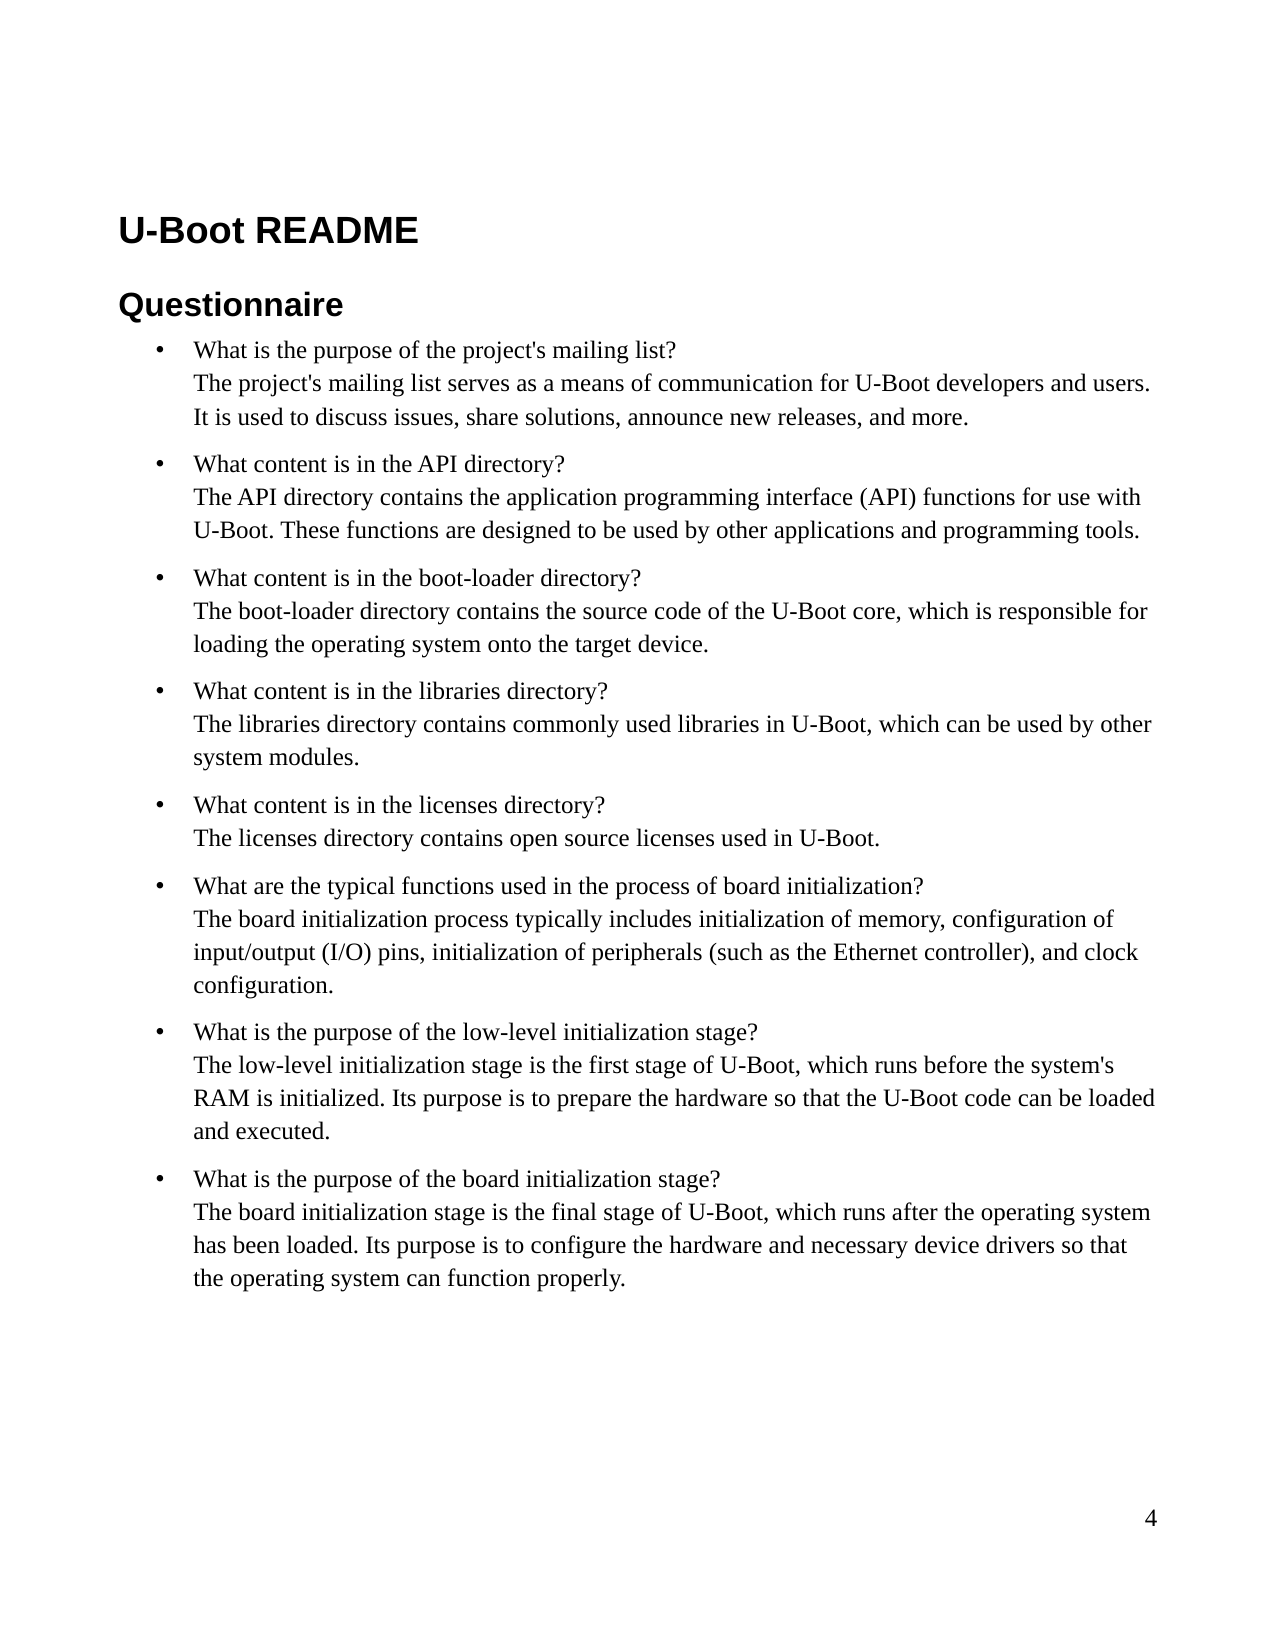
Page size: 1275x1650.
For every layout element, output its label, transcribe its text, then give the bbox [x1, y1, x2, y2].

list What is the purpose of the project's mailing list? The project's mailing list serves as a means of communication for U-Boot developers and users. It is used to discuss issues, share solutions, announce new releases, and more. [156, 336, 1157, 430]
list What content is in the API directory? The API directory contains the application programming interface (API) functions for use with U-Boot. These functions are designed to be used by other applications and programming tools. [156, 449, 1157, 544]
list What is the purpose of the board initialization stage? The board initialization stage is the final stage of U-Boot, which runs after the operating system has been loaded. Its purpose is to configure the hardware and necessary device drivers so that the operating system can function properly. [156, 1164, 1157, 1292]
subtitle Questionnaire [118, 284, 1157, 323]
list What is the purpose of the low-level initialization stage? The low-level initialization stage is the first stage of U-Boot, which runs before the system's RAM is initialized. Its purpose is to prepare the hardware so that the U-Boot code can be loaded and executed. [156, 1017, 1157, 1145]
list What content is in the licenses directory? The licenses directory contains open source licenses used in U-Boot. [156, 790, 1157, 852]
list What content is in the libraries directory? The libraries directory contains commonly used libraries in U-Boot, which can be used by other system modules. [156, 676, 1157, 771]
subtitle U-Boot README [118, 207, 1157, 251]
list What content is in the boot-loader directory? The boot-loader directory contains the source code of the U-Boot core, which is responsible for loading the operating system onto the target device. [156, 563, 1157, 658]
list What are the typical functions used in the process of board initialization? The board initialization process typically includes initialization of memory, configuration of input/output (I/O) pins, initialization of peripherals (such as the Ethernet controller), and clock configuration. [156, 871, 1157, 998]
